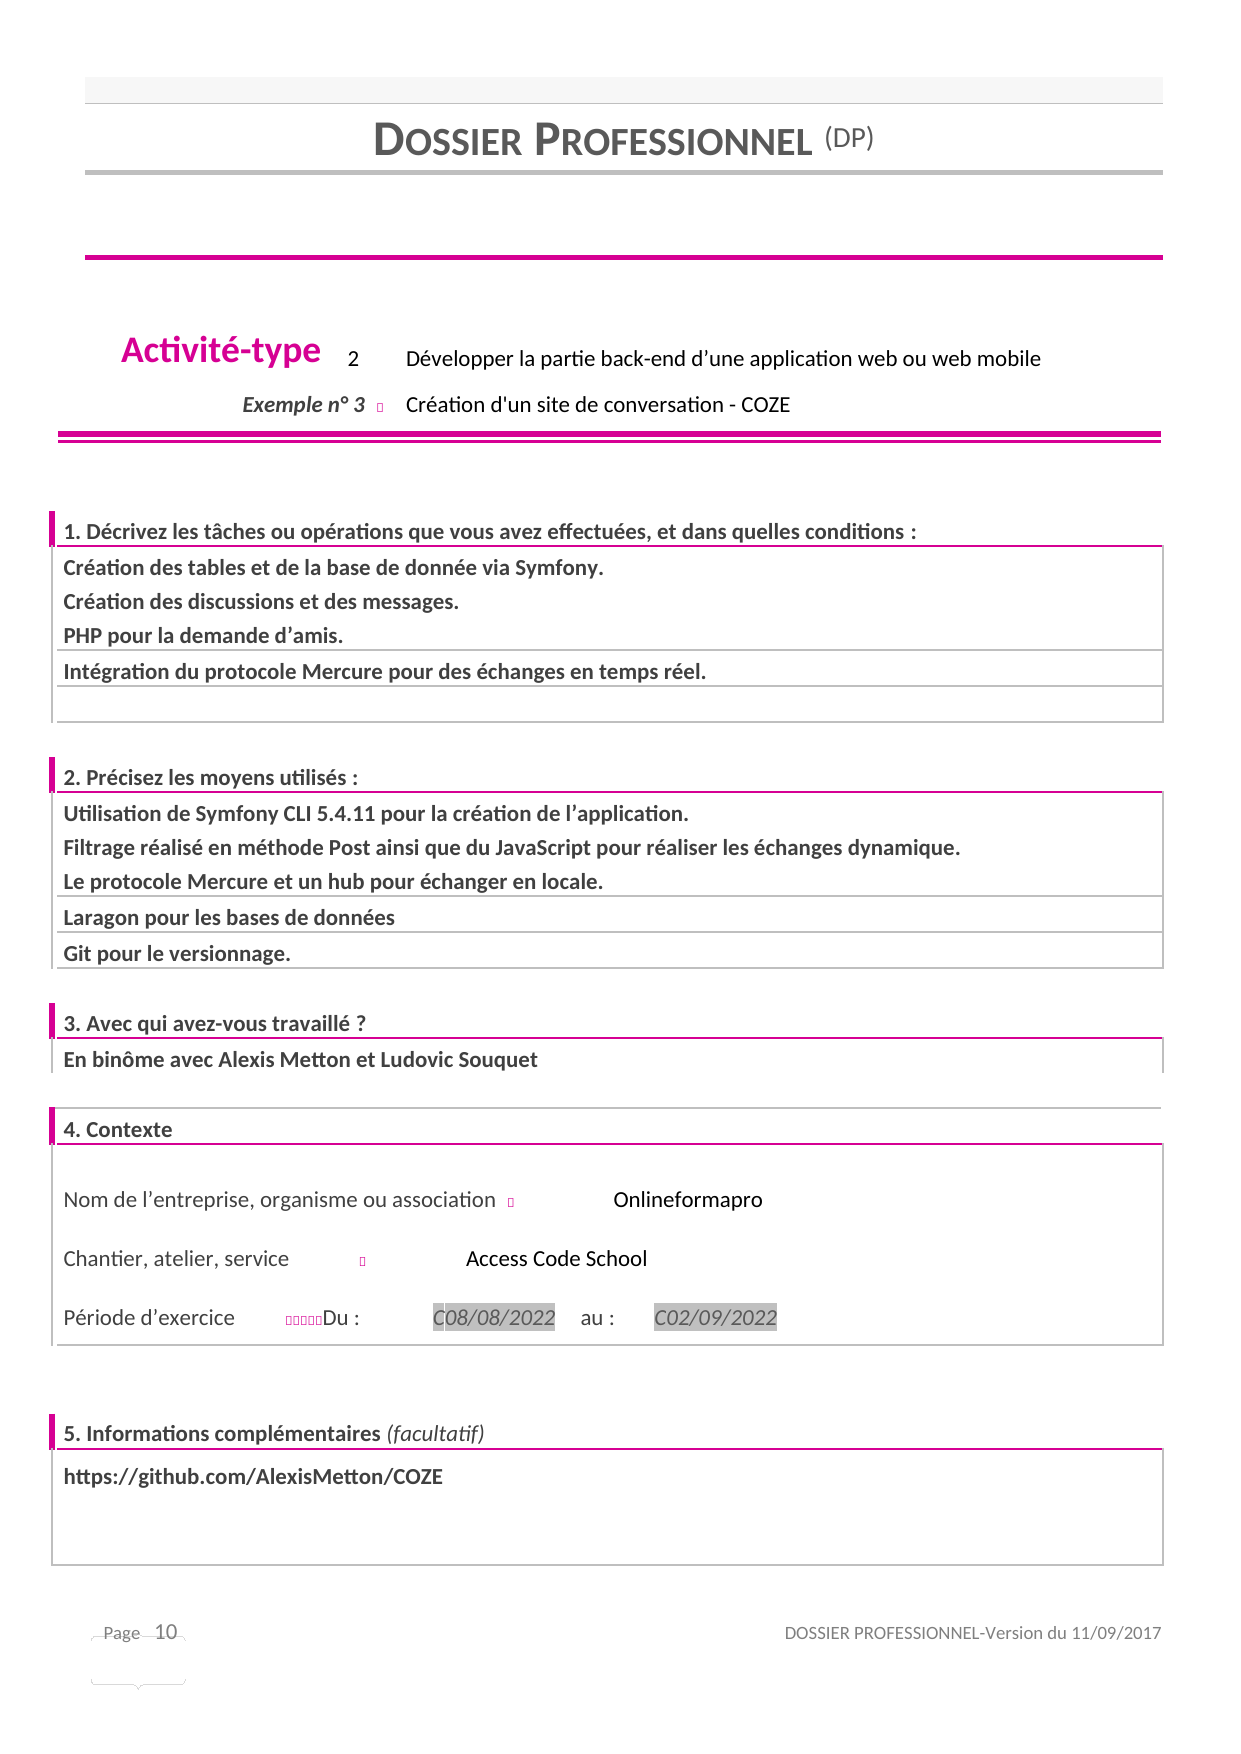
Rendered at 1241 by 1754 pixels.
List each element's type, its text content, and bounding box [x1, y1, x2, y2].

table_cell [1103, 1346, 1163, 1379]
table_cell [53, 1496, 1162, 1530]
table_cell Filtrage réalisé en méthode Post ainsi que du JavaScript pour réaliser les échanges dynamique. [53, 827, 1162, 861]
table_cell [52, 1073, 1103, 1107]
table_cell Exemple n° 3  [52, 372, 394, 431]
table_cell [1103, 1073, 1163, 1107]
table_cell Chantier, atelier, service  [53, 1226, 454, 1284]
table_cell [52, 721, 1103, 757]
table_cell Intégration du protocole Mercure pour des échanges en temps réel. [53, 649, 1162, 685]
table_cell En binôme avec Alexis Metton et Ludovic Souquet [53, 1037, 1162, 1073]
table_cell Onlineformapro [589, 1179, 1162, 1226]
table_cell [1103, 1414, 1163, 1447]
table_cell https://github.com/AlexisMetton/COZE [53, 1448, 1162, 1496]
table_header Activité-type [52, 320, 336, 372]
table_cell Création des tables et de la base de donnée via Symfony. [53, 545, 1162, 581]
table_cell [52, 477, 1163, 511]
table_cell Utilisation de Symfony CLI 5.4.11 pour la création de l’application. [53, 791, 1162, 827]
table_cell Création des discussions et des messages. [53, 581, 1162, 615]
table_cell [1103, 723, 1163, 757]
table_cell 5. Informations complémentaires (facultatif) [55, 1414, 1103, 1447]
table_cell 1. Décrivez les tâches ou opérations que vous avez effectuées, et dans quelles conditions : [55, 511, 1163, 545]
table_cell Git pour le versionnage. [53, 931, 1162, 967]
table_cell PHP pour la demande d’amis. [53, 615, 1162, 649]
table_cell [52, 1380, 1103, 1413]
table_cell Access Code School [455, 1226, 1162, 1284]
table_header Développer la partie back-end d’une application web ou web mobile [395, 320, 1163, 372]
table_cell 3. Avec qui avez-vous travaillé ? [55, 1003, 1163, 1037]
table_cell 4. Contexte [55, 1107, 1163, 1143]
table_cell [53, 1530, 1162, 1564]
table_cell Création d'un site de conversation - COZE [395, 372, 1163, 431]
table_cell [52, 431, 1163, 477]
table_cell Le protocole Mercure et un hub pour échanger en locale. [53, 861, 1162, 895]
table_cell Nom de l’entreprise, organisme ou association  [53, 1179, 588, 1226]
table_cell 2. Précisez les moyens utilisés : [55, 757, 1163, 791]
table_cell [589, 1145, 1162, 1179]
table_cell Période d’exercice Du : C08/08/2022 au : C02/09/2022 [53, 1285, 1162, 1343]
table_cell [53, 685, 1162, 721]
table_cell [52, 967, 1163, 1003]
table_header 2 [336, 320, 394, 372]
table_cell [53, 1143, 588, 1179]
table_cell [52, 1344, 1103, 1379]
table_cell [1103, 1380, 1163, 1413]
table_cell Laragon pour les bases de données [53, 895, 1162, 931]
